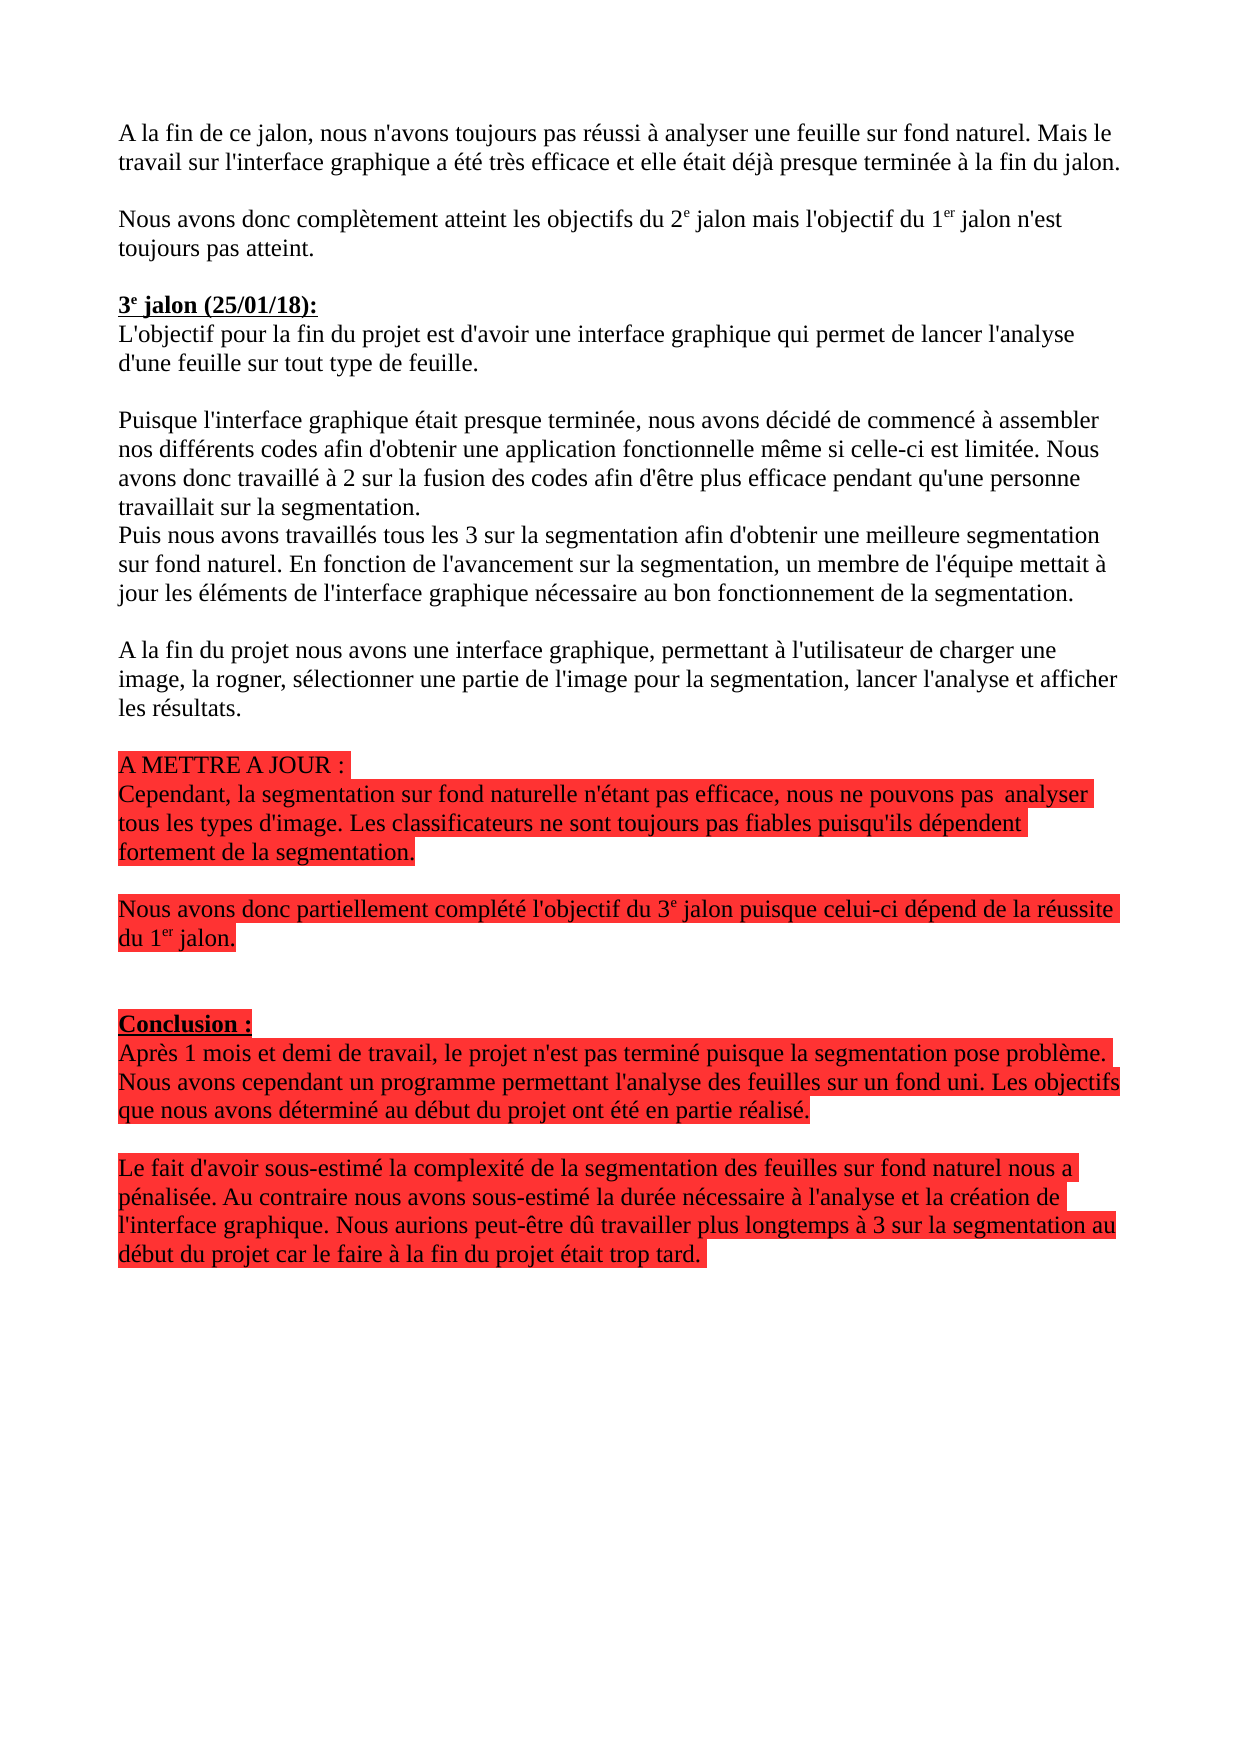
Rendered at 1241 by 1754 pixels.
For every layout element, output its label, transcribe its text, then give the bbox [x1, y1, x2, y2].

text Le fait d'avoir sous-estimé la complexité de la segmentation des feuilles sur fond naturel nous a pénalisée. Au contraire nous avons sous-estimé la durée nécessaire à l'analyse et la création de l'interface graphique. Nous aurions peut-être dû travailler plus longtemps à 3 sur la segmentation au début du projet car le faire à la fin du projet était trop tard. [118, 1153, 1122, 1268]
text 3e jalon (25/01/18): [118, 291, 1122, 319]
text Puisque l'interface graphique était presque terminée, nous avons décidé de commencé à assembler nos différents codes afin d'obtenir une application fonctionnelle même si celle-ci est limitée. Nous avons donc travaillé à 2 sur la fusion des codes afin d'être plus efficace pendant qu'une personne travaillait sur la segmentation. [118, 406, 1122, 521]
text Conclusion : [118, 1009, 1122, 1038]
text Cependant, la segmentation sur fond naturelle n'étant pas efficace, nous ne pouvons pas analyser tous les types d'image. Les classificateurs ne sont toujours pas fiables puisqu'ils dépendent fortement de la segmentation. [118, 779, 1122, 866]
text Après 1 mois et demi de travail, le projet n'est pas terminé puisque la segmentation pose problème. Nous avons cependant un programme permettant l'analyse des feuilles sur un fond uni. Les objectifs que nous avons déterminé au début du projet ont été en partie réalisé. [118, 1038, 1122, 1124]
text Nous avons donc partiellement complété l'objectif du 3e jalon puisque celui-ci dépend de la réussite du 1er jalon. [118, 894, 1122, 952]
text A la fin du projet nous avons une interface graphique, permettant à l'utilisateur de charger une image, la rogner, sélectionner une partie de l'image pour la segmentation, lancer l'analyse et afficher les résultats. [118, 636, 1122, 722]
text Puis nous avons travaillés tous les 3 sur la segmentation afin d'obtenir une meilleure segmentation sur fond naturel. En fonction de l'avancement sur la segmentation, un membre de l'équipe mettait à jour les éléments de l'interface graphique nécessaire au bon fonctionnement de la segmentation. [118, 521, 1122, 607]
text A METTRE A JOUR : [118, 751, 1122, 779]
text A la fin de ce jalon, nous n'avons toujours pas réussi à analyser une feuille sur fond naturel. Mais le travail sur l'interface graphique a été très efficace et elle était déjà presque terminée à la fin du jalon. [118, 118, 1122, 176]
text Nous avons donc complètement atteint les objectifs du 2e jalon mais l'objectif du 1er jalon n'est toujours pas atteint. [118, 204, 1122, 262]
text L'objectif pour la fin du projet est d'avoir une interface graphique qui permet de lancer l'analyse d'une feuille sur tout type de feuille. [118, 319, 1122, 377]
